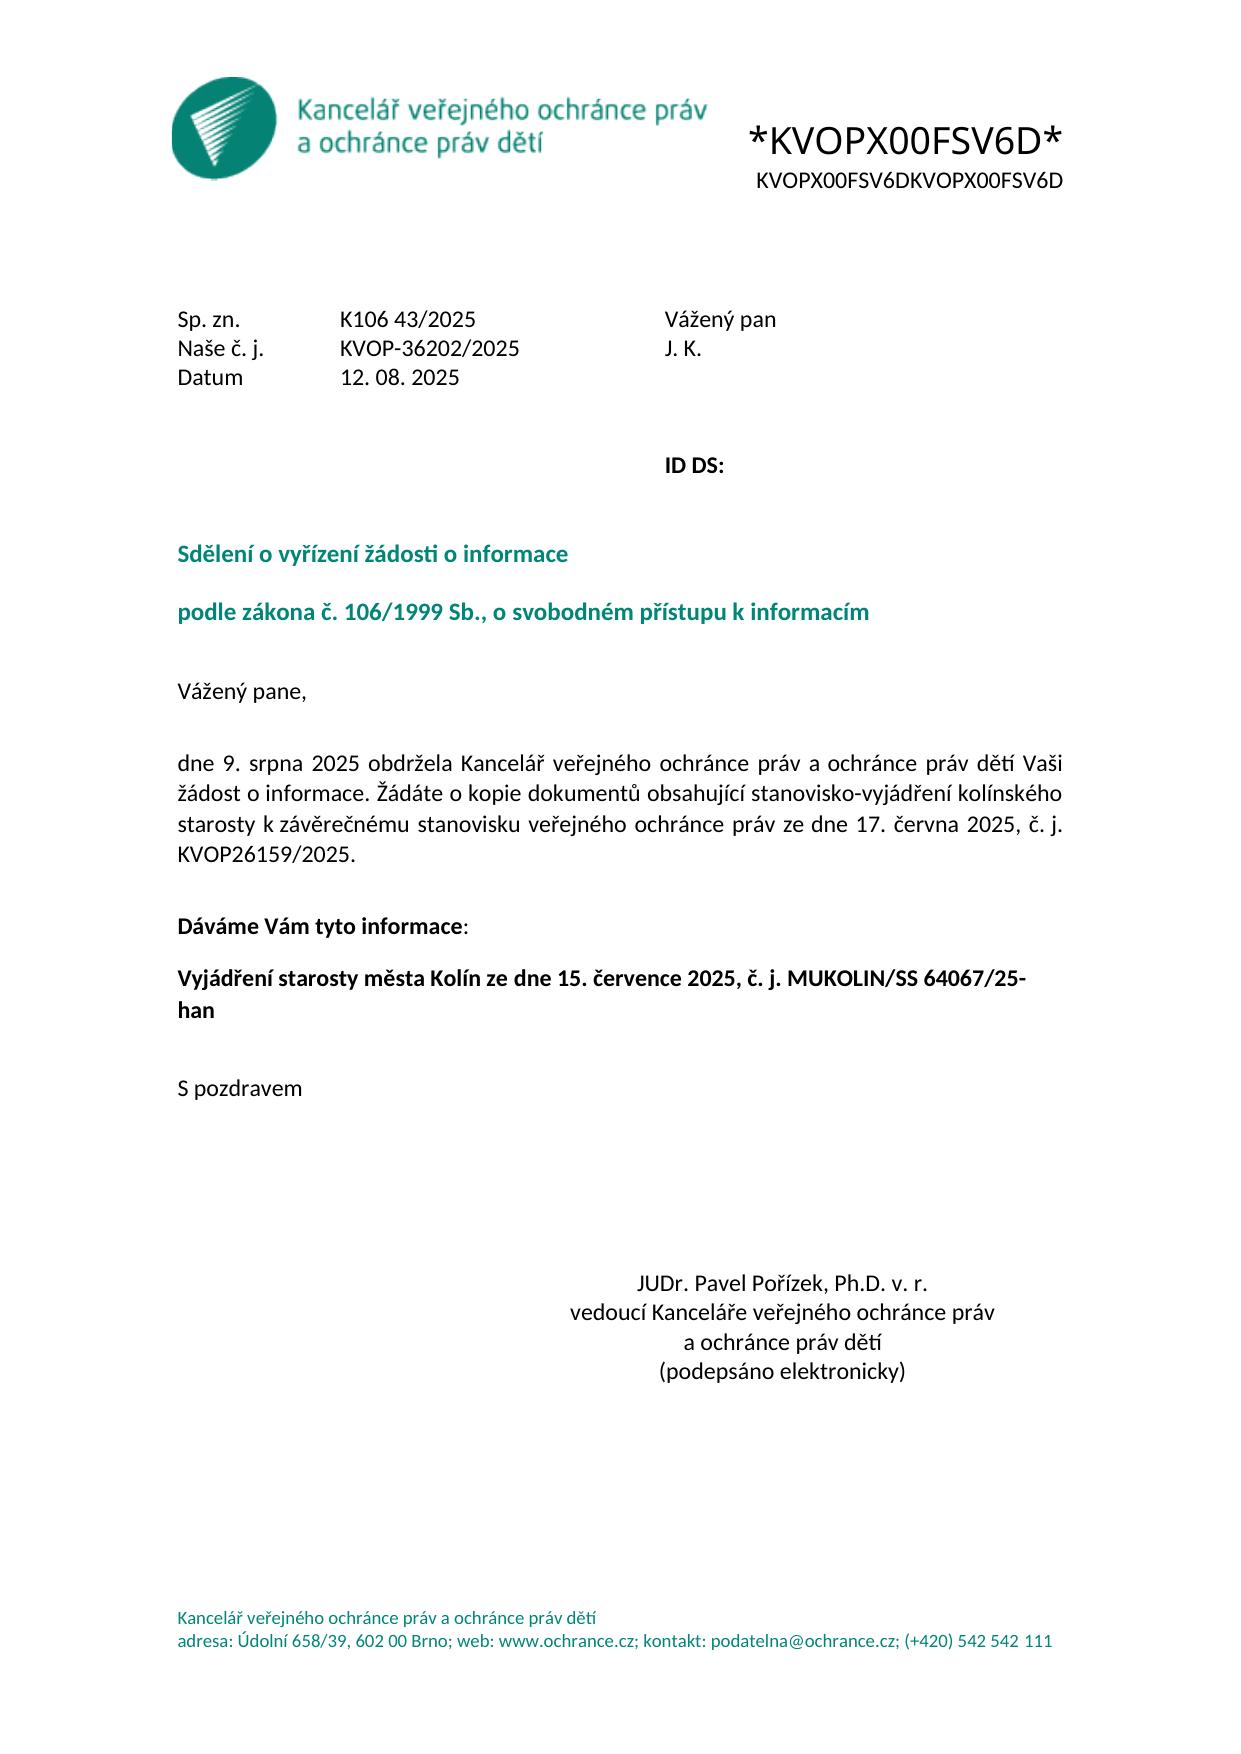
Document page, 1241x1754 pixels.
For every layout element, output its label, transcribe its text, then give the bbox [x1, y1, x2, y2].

text vedoucí Kanceláře veřejného ochránce práv [502, 1297, 1063, 1327]
subtitle Sdělení o vyřízení žádosti o informace [177, 538, 1063, 568]
table_header Sp. zn. Naše č. j. Datum [177, 245, 340, 538]
text (podepsáno elektronicky) [502, 1356, 1063, 1385]
text dne 9. srpna 2025 obdržela Kancelář veřejného ochránce práv a ochránce práv dětí Vaši žádost o informace. Žádáte o kopie dokumentů obsahující stanovisko-vyjádření kolínského starosty k závěrečnému stanovisku veřejného ochránce práv ze dne 17. června 2025, č. j. KVOP26159/2025. [177, 748, 1063, 868]
text Dáváme Vám tyto informace: [177, 911, 1063, 941]
subtitle podle zákona č. 106/1999 Sb., o svobodném přístupu k informacím [177, 597, 1063, 627]
text a ochránce práv dětí [502, 1327, 1063, 1356]
text JUDr. Pavel Pořízek, Ph.D. v. r. [502, 1268, 1063, 1297]
text Vážený pane, [177, 676, 1063, 705]
table_header Vážený pan J. K. ID DS: [665, 245, 1085, 538]
text S pozdravem [177, 1073, 1063, 1102]
table_header K106 43/2025 KVOP-36202/2025 12. 08. 2025 [340, 245, 664, 538]
subtitle Vyjádření starosty města Kolín ze dne 15. července 2025, č. j. MUKOLIN/SS 64067/25-han [177, 963, 1063, 1024]
